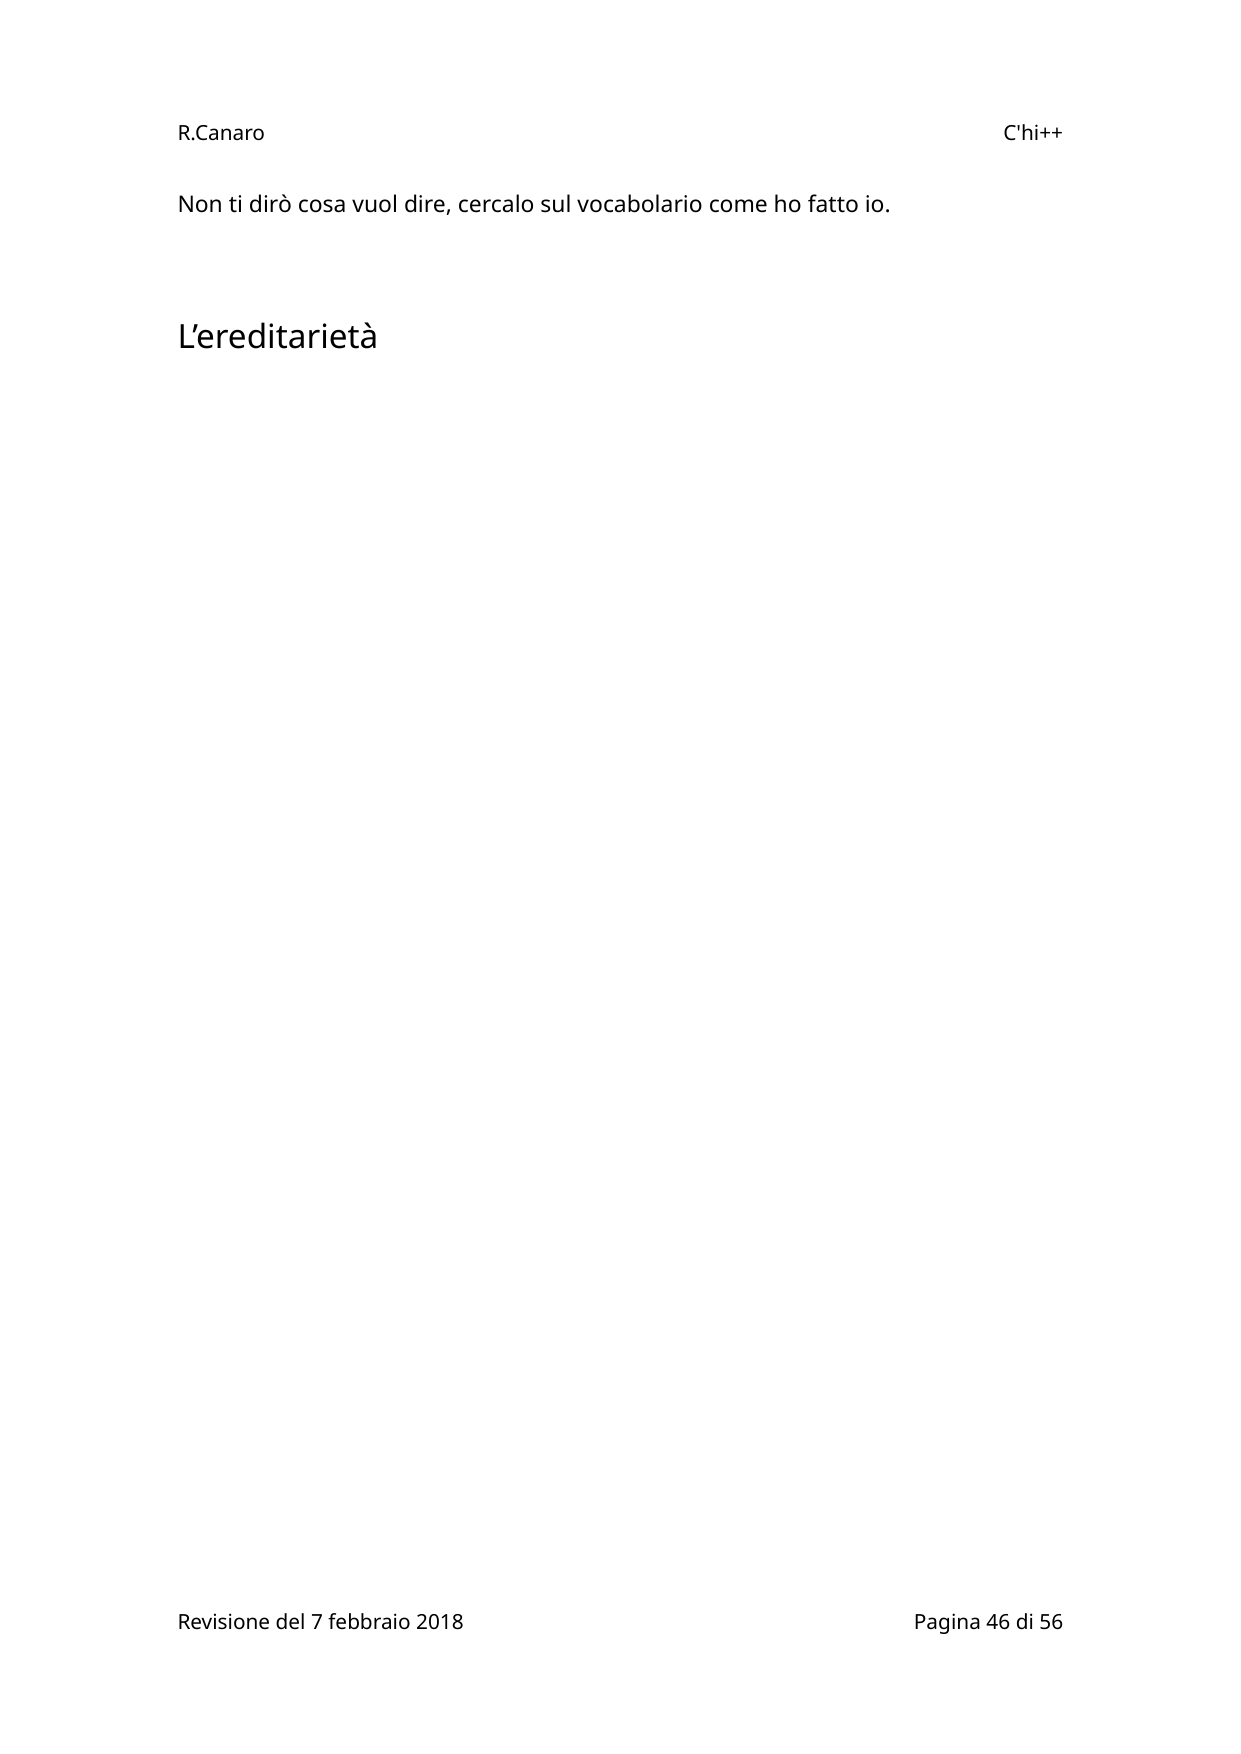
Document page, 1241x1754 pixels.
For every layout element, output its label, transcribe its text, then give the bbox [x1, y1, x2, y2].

subtitle L’ereditarietà [177, 313, 1063, 358]
text Non ti dirò cosa vuol dire, cercalo sul vocabolario come ho fatto io. [177, 188, 1063, 219]
